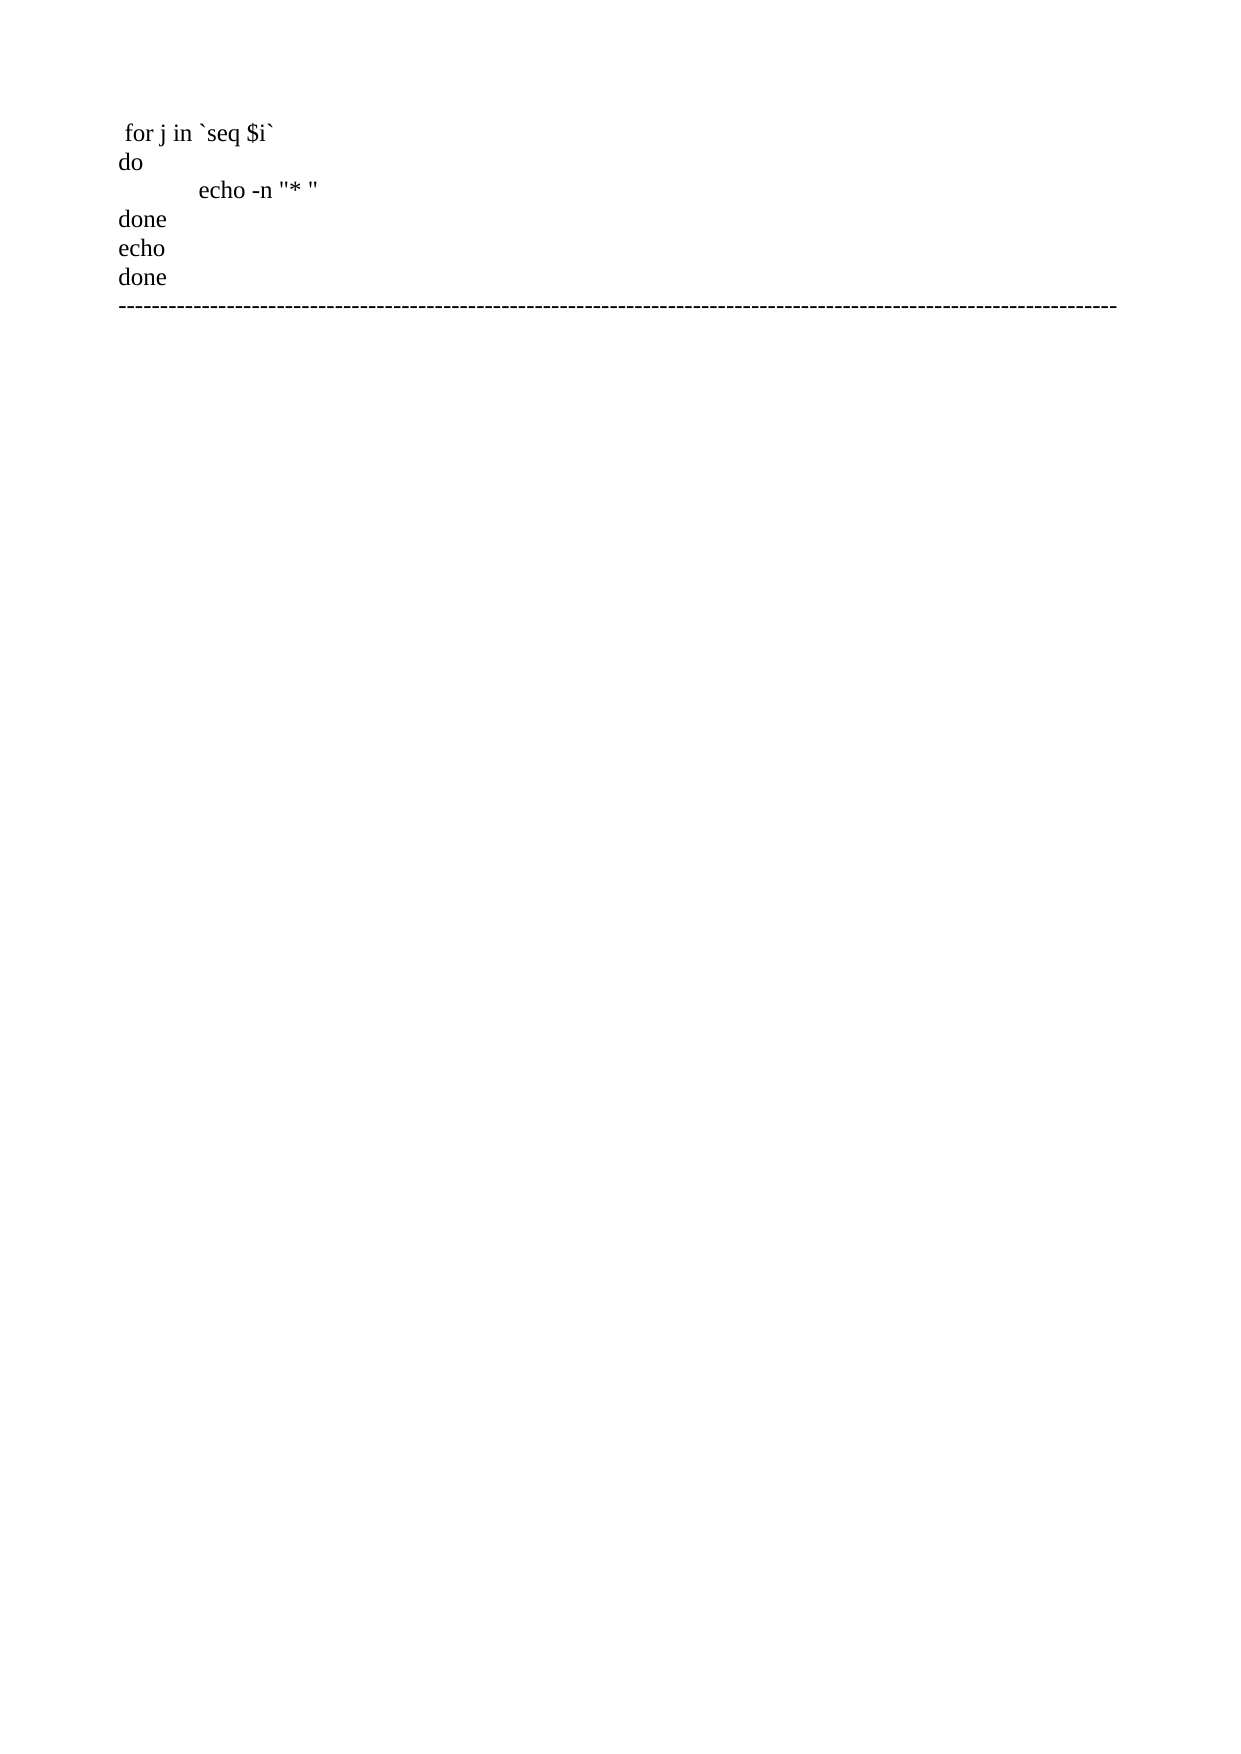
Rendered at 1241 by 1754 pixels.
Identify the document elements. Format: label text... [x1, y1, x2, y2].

text done [118, 262, 1122, 291]
text echo -n "* " [118, 176, 1122, 204]
text ------------------------------------------------------------------------------------------------------------------------ [118, 291, 1122, 319]
text echo [118, 233, 1122, 262]
text done [118, 204, 1122, 233]
text do [118, 147, 1122, 176]
text for j in `seq $i` [118, 118, 1122, 147]
